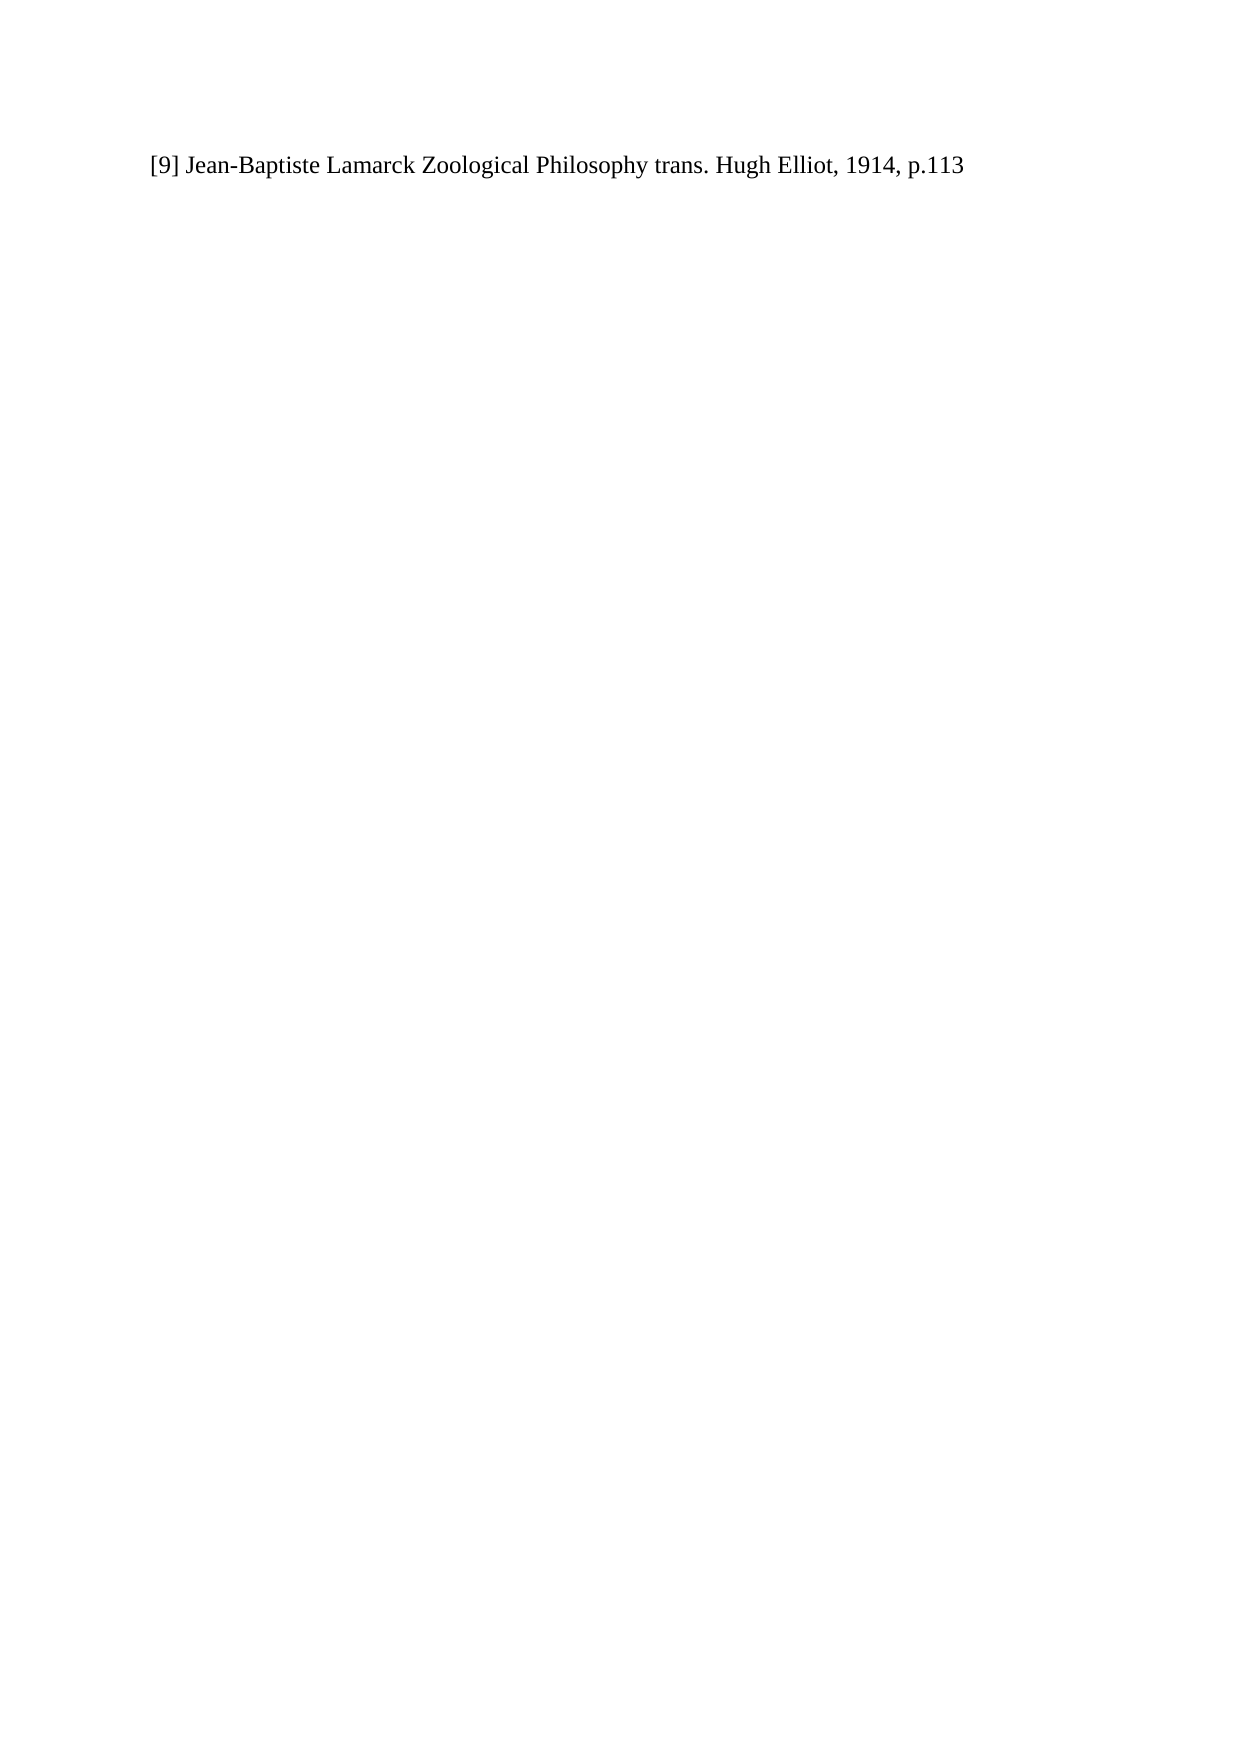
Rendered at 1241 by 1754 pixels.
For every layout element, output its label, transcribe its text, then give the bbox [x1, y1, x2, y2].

text [9] Jean-Baptiste Lamarck Zoological Philosophy trans. Hugh Elliot, 1914, p.113 [150, 150, 1090, 179]
